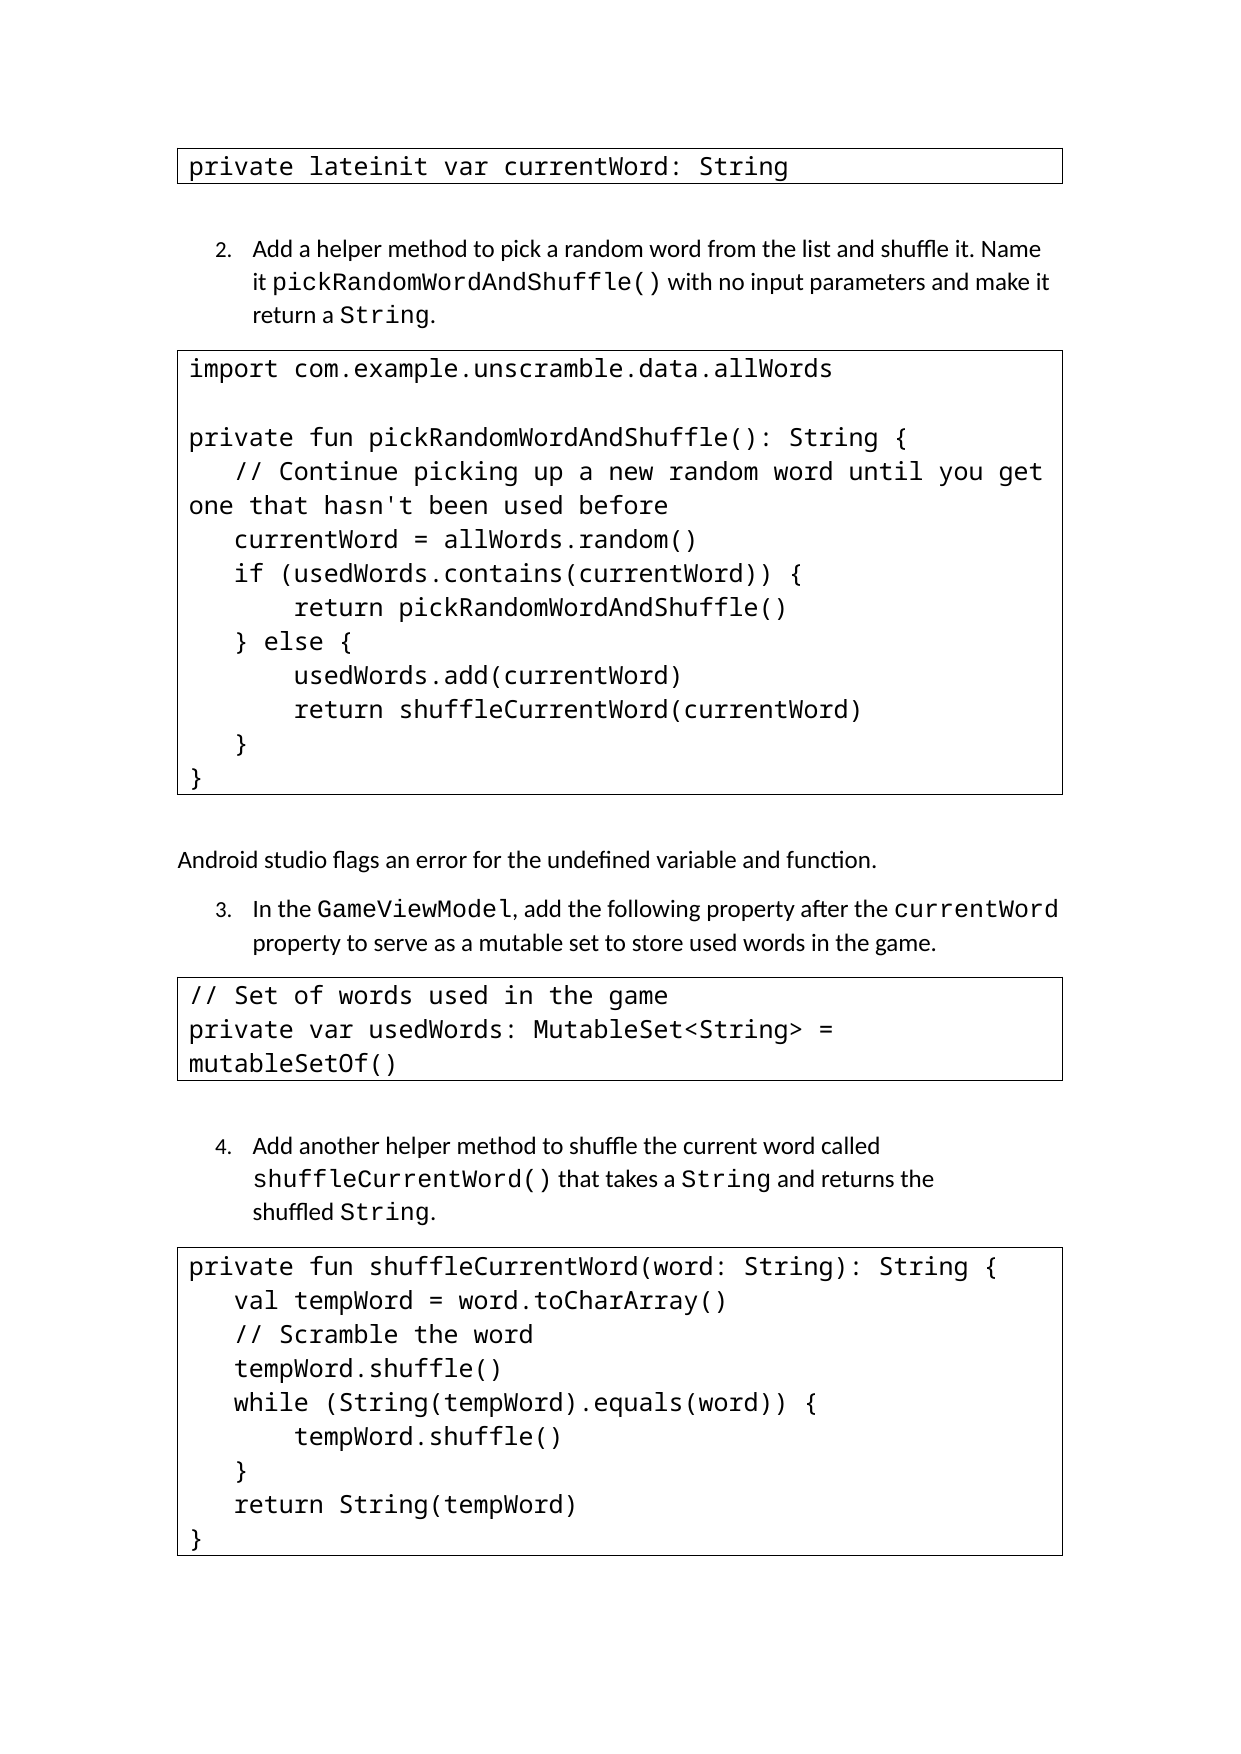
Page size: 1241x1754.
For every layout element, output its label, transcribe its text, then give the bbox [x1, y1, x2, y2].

table_header private lateinit var currentWord: String [178, 149, 1062, 183]
text Android studio flags an error for the undefined variable and function. [177, 844, 1063, 875]
table_header // Set of words used in the game private var usedWords: MutableSet<String> = mutableSetOf() [178, 978, 1062, 1080]
list Add a helper method to pick a random word from the list and shuffle it. Name it pickRandomWordAndShuffle() with no input parameters and make it return a String. [215, 233, 1063, 331]
table_header import com.example.unscramble.data.allWords private fun pickRandomWordAndShuffle(): String { // Continue picking up a new random word until you get one that hasn't been used before currentWord = allWords.random() if (usedWords.contains(currentWord)) { return pickRandomWordAndShuffle() } else { usedWords.add(currentWord) return shuffleCurrentWord(currentWord) } } [178, 351, 1062, 794]
table_header private fun shuffleCurrentWord(word: String): String { val tempWord = word.toCharArray() // Scramble the word tempWord.shuffle() while (String(tempWord).equals(word)) { tempWord.shuffle() } return String(tempWord) } [178, 1248, 1062, 1555]
list Add another helper method to shuffle the current word called shuffleCurrentWord() that takes a String and returns the shuffled String. [215, 1130, 1063, 1228]
list In the GameViewModel, add the following property after the currentWord property to serve as a mutable set to store used words in the game. [215, 893, 1063, 958]
